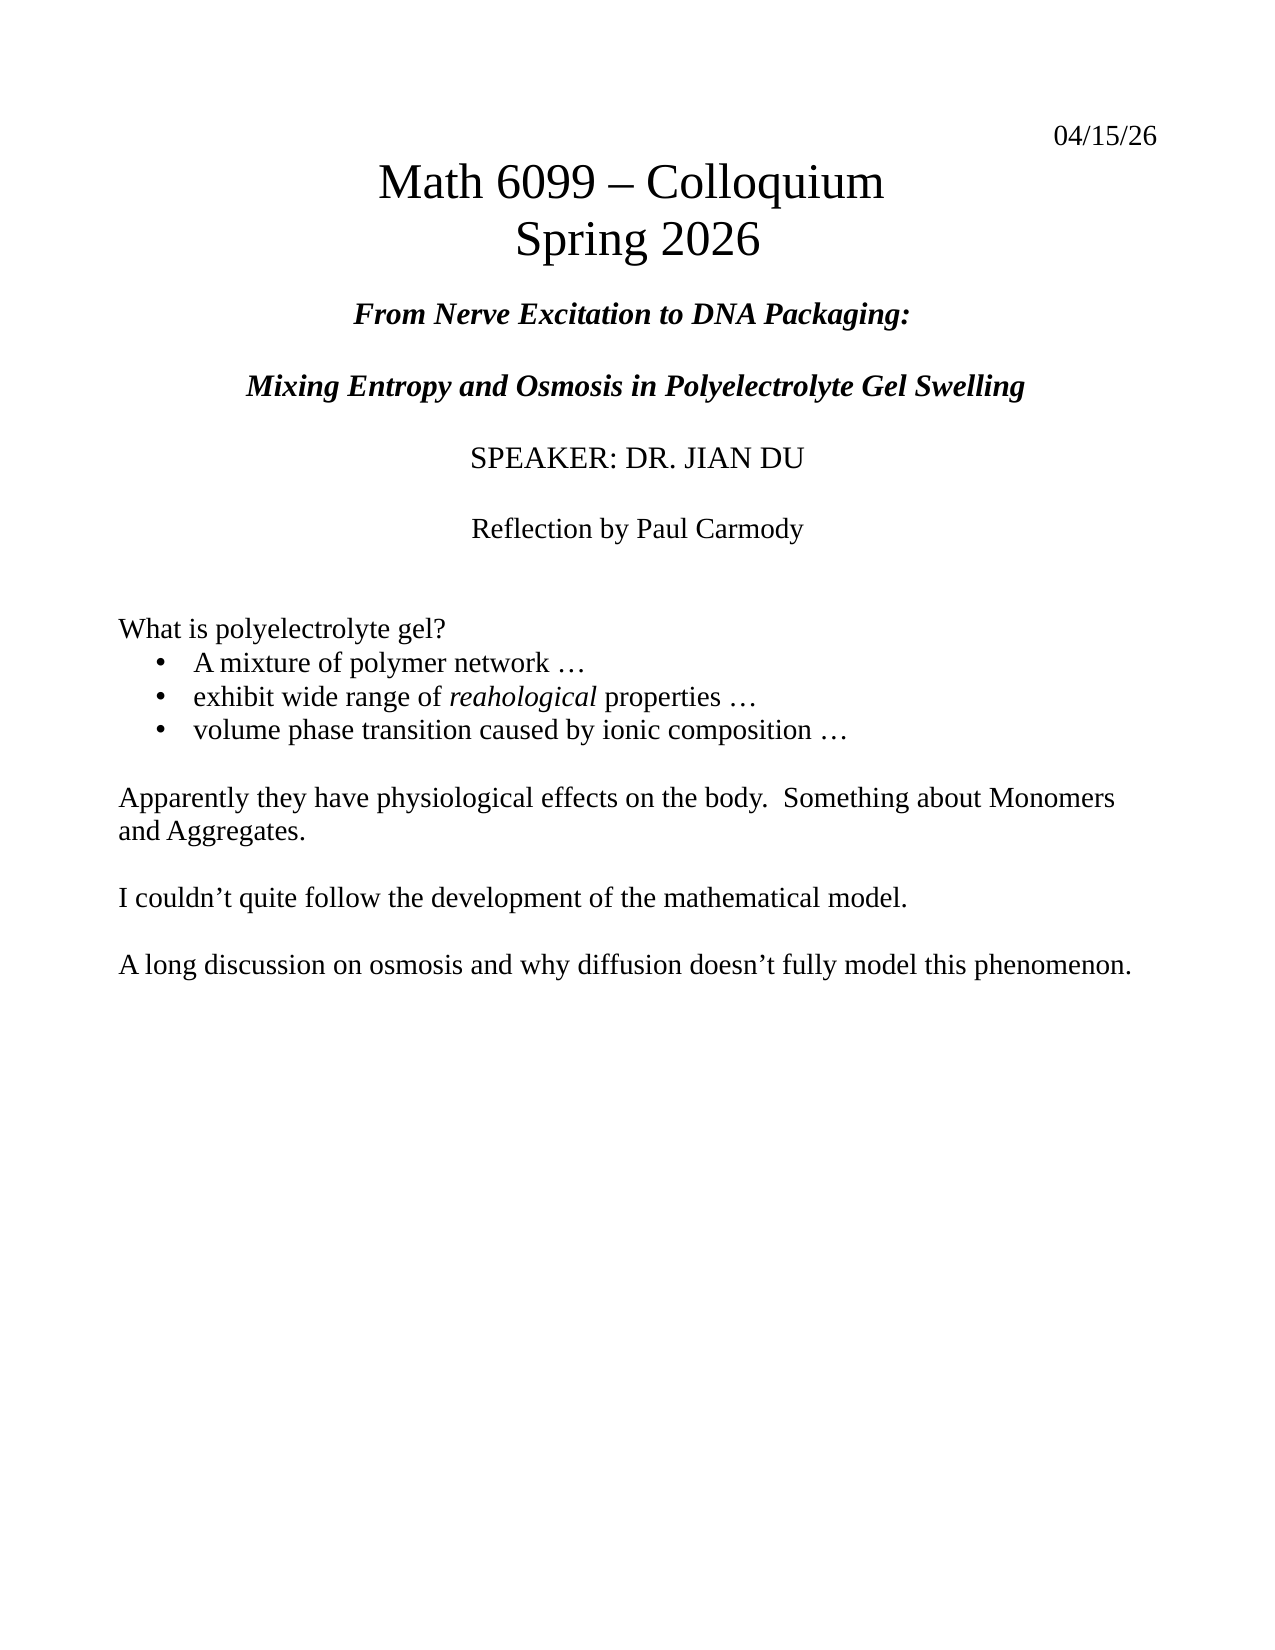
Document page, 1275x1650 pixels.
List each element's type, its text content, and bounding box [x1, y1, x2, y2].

text Math 6099 – Colloquium [118, 152, 1157, 209]
list volume phase transition caused by ionic composition … [156, 712, 1157, 746]
text Apparently they have physiological effects on the body. Something about Monomers and Aggregates. [118, 780, 1157, 847]
list exhibit wide range of reahological properties … [156, 679, 1157, 712]
text A long discussion on osmosis and why diffusion doesn’t fully model this phenomenon. [118, 947, 1157, 981]
text What is polyelectrolyte gel? [118, 612, 1157, 645]
text 04/15/26 [118, 118, 1157, 152]
text SPEAKER: DR. JIAN DU [118, 439, 1157, 475]
text Mixing Entropy and Osmosis in Polyelectrolyte Gel Swelling [118, 367, 1157, 403]
text Spring 2026 [118, 209, 1157, 267]
text From Nerve Excitation to DNA Packaging: [118, 295, 1157, 331]
list A mixture of polymer network … [156, 645, 1157, 679]
text I couldn’t quite follow the development of the mathematical model. [118, 880, 1157, 914]
text Reflection by Paul Carmody [118, 511, 1157, 544]
